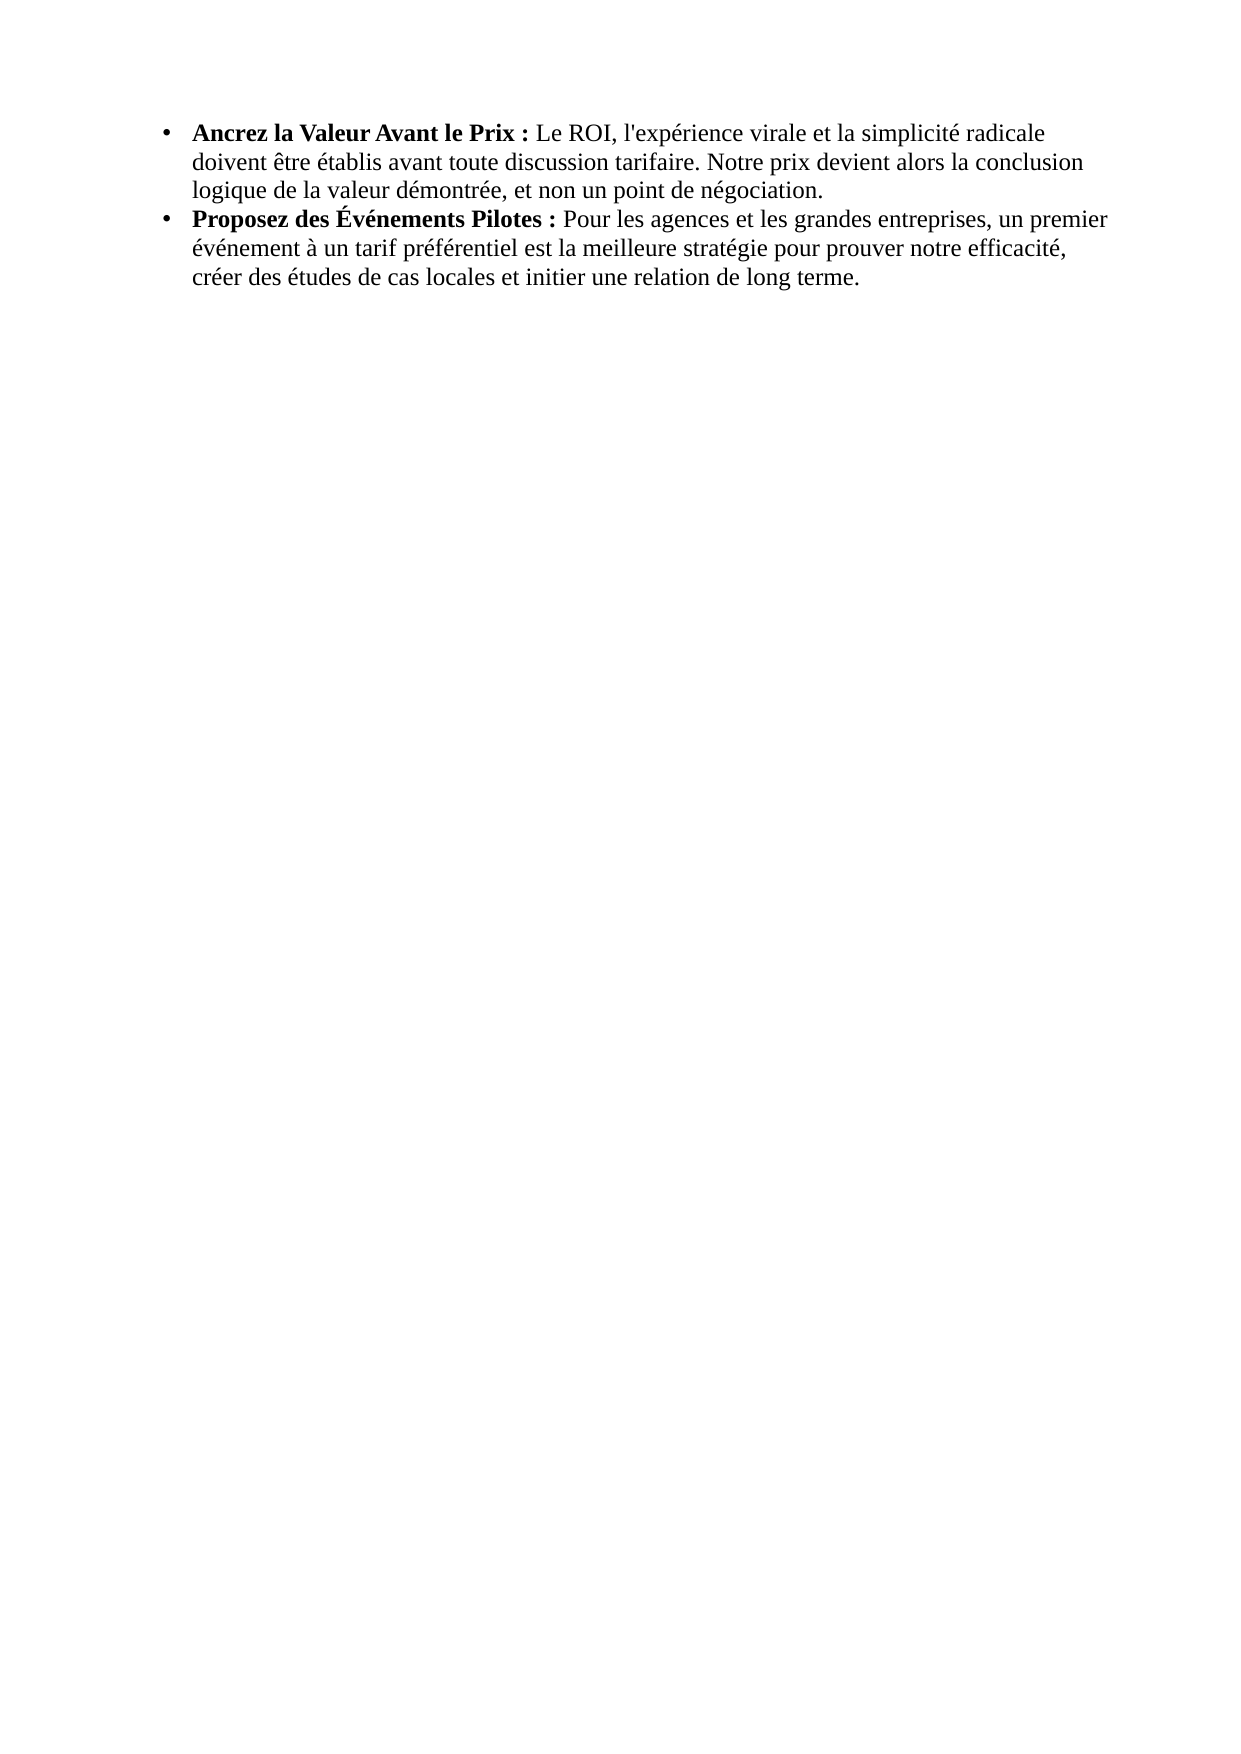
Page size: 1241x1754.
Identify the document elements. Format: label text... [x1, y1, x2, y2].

list Proposez des Événements Pilotes : Pour les agences et les grandes entreprises, un premier événement à un tarif préférentiel est la meilleure stratégie pour prouver notre efficacité, créer des études de cas locales et initier une relation de long terme. [162, 204, 1122, 291]
list Ancrez la Valeur Avant le Prix : Le ROI, l'expérience virale et la simplicité radicale doivent être établis avant toute discussion tarifaire. Notre prix devient alors la conclusion logique de la valeur démontrée, et non un point de négociation. [162, 118, 1122, 204]
